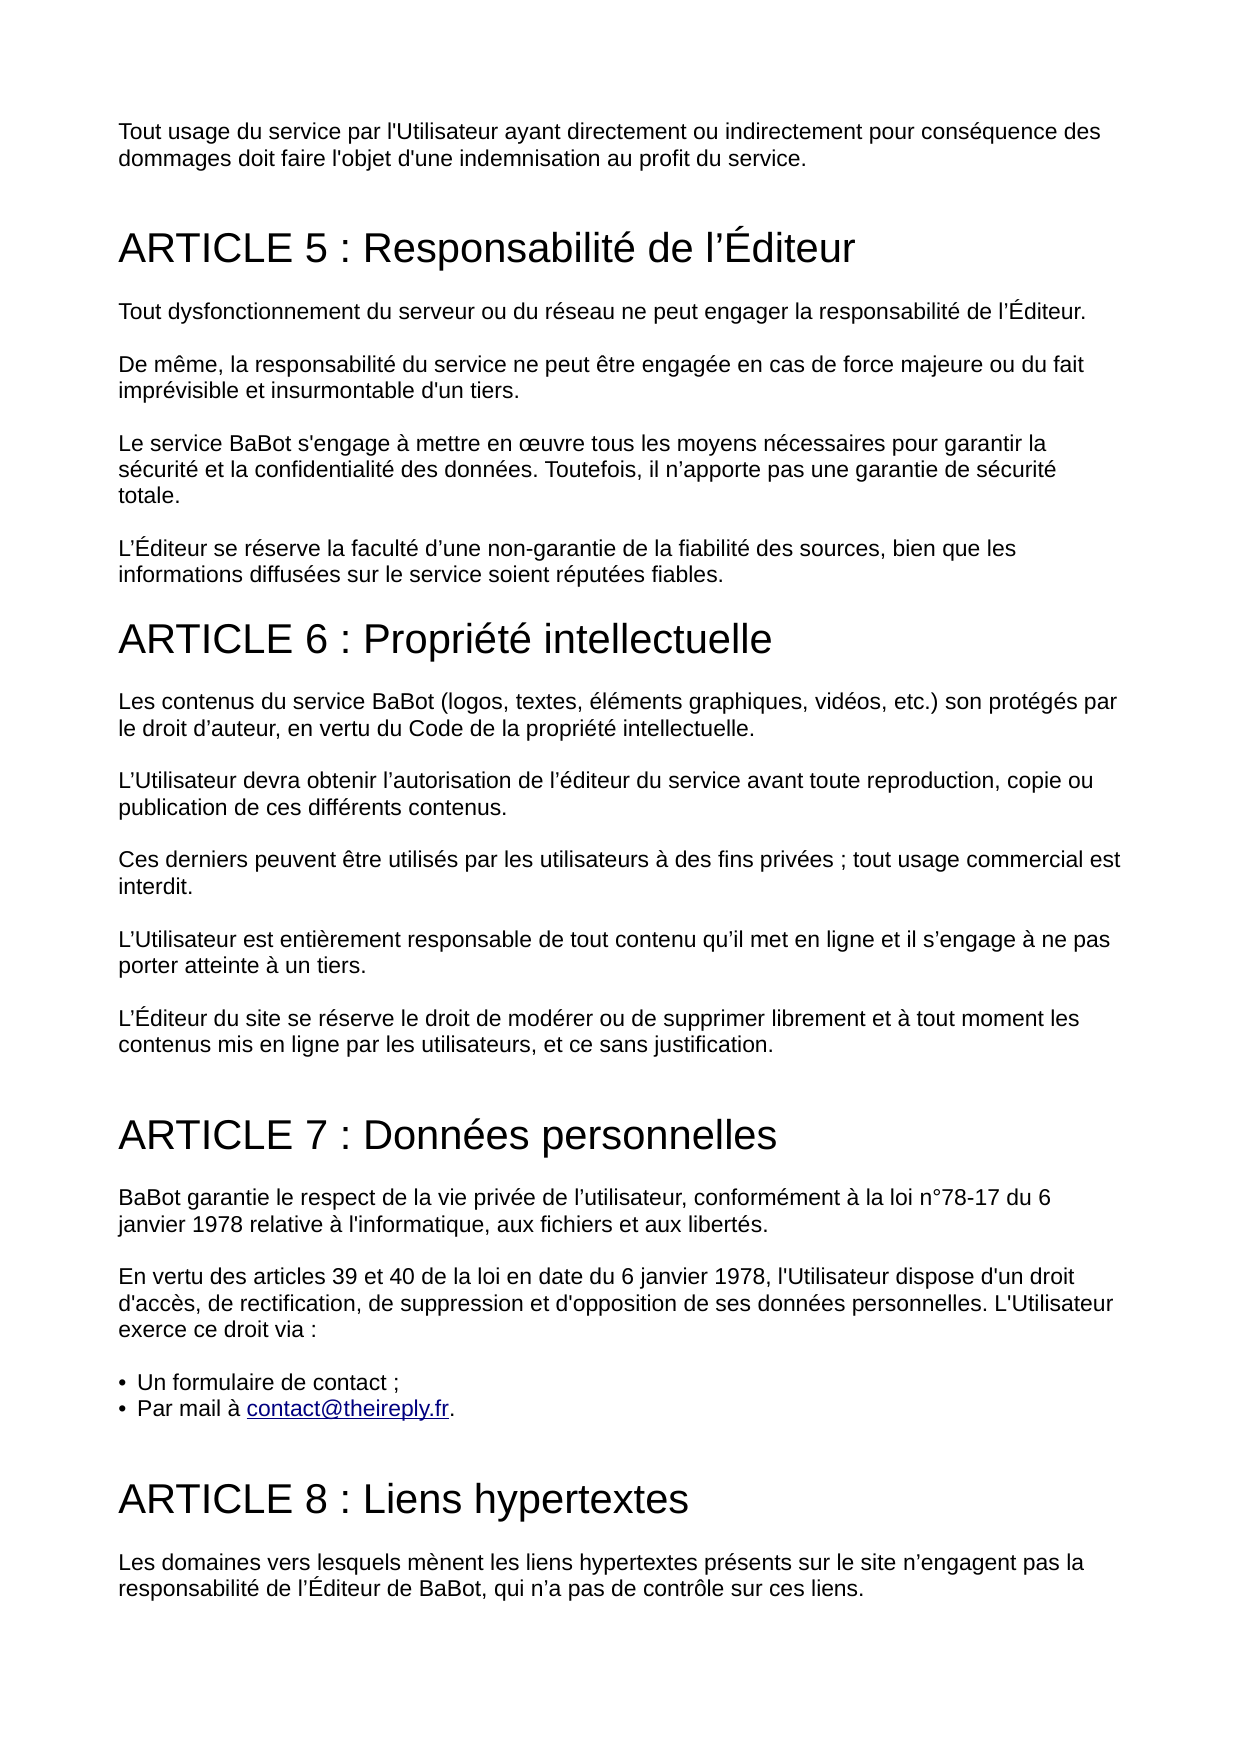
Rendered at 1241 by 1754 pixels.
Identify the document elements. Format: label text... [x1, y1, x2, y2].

text L’Éditeur du site se réserve le droit de modérer ou de supprimer librement et à tout moment les contenus mis en ligne par les utilisateurs, et ce sans justification. [118, 1004, 1122, 1057]
text Les contenus du service BaBot (logos, textes, éléments graphiques, vidéos, etc.) son protégés par le droit d’auteur, en vertu du Code de la propriété intellectuelle. [118, 688, 1122, 741]
subtitle ARTICLE 7 : Données personnelles [118, 1110, 1122, 1158]
text Tout dysfonctionnement du serveur ou du réseau ne peut engager la responsabilité de l’Éditeur. [118, 298, 1122, 324]
text En vertu des articles 39 et 40 de la loi en date du 6 janvier 1978, l'Utilisateur dispose d'un droit d'accès, de rectification, de suppression et d'opposition de ses données personnelles. L'Utilisateur exerce ce droit via : [118, 1263, 1122, 1342]
text L’Utilisateur devra obtenir l’autorisation de l’éditeur du service avant toute reproduction, copie ou publication de ces différents contenus. [118, 767, 1122, 820]
list Par mail à contact@theireply.fr. [118, 1395, 1122, 1421]
text Le service BaBot s'engage à mettre en œuvre tous les moyens nécessaires pour garantir la sécurité et la confidentialité des données. Toutefois, il n’apporte pas une garantie de sécurité totale. [118, 429, 1122, 509]
text L’Éditeur se réserve la faculté d’une non-garantie de la fiabilité des sources, bien que les informations diffusées sur le service soient réputées fiables. [118, 535, 1122, 588]
text Les domaines vers lesquels mènent les liens hypertextes présents sur le site n’engagent pas la responsabilité de l’Éditeur de BaBot, qui n’a pas de contrôle sur ces liens. [118, 1548, 1122, 1601]
text Tout usage du service par l'Utilisateur ayant directement ou indirectement pour conséquence des dommages doit faire l'objet d'une indemnisation au profit du service. [118, 118, 1122, 171]
text BaBot garantie le respect de la vie privée de l’utilisateur, conformément à la loi n°78-17 du 6 janvier 1978 relative à l'informatique, aux fichiers et aux libertés. [118, 1184, 1122, 1237]
subtitle ARTICLE 8 : Liens hypertextes [118, 1474, 1122, 1522]
text Ces derniers peuvent être utilisés par les utilisateurs à des fins privées ; tout usage commercial est interdit. [118, 846, 1122, 899]
text De même, la responsabilité du service ne peut être engagée en cas de force majeure ou du fait imprévisible et insurmontable d'un tiers. [118, 351, 1122, 403]
list Un formulaire de contact ; [118, 1369, 1122, 1395]
subtitle ARTICLE 5 : Responsabilité de l’Éditeur [118, 223, 1122, 271]
subtitle ARTICLE 6 : Propriété intellectuelle [118, 614, 1122, 662]
text L’Utilisateur est entièrement responsable de tout contenu qu’il met en ligne et il s’engage à ne pas porter atteinte à un tiers. [118, 926, 1122, 978]
